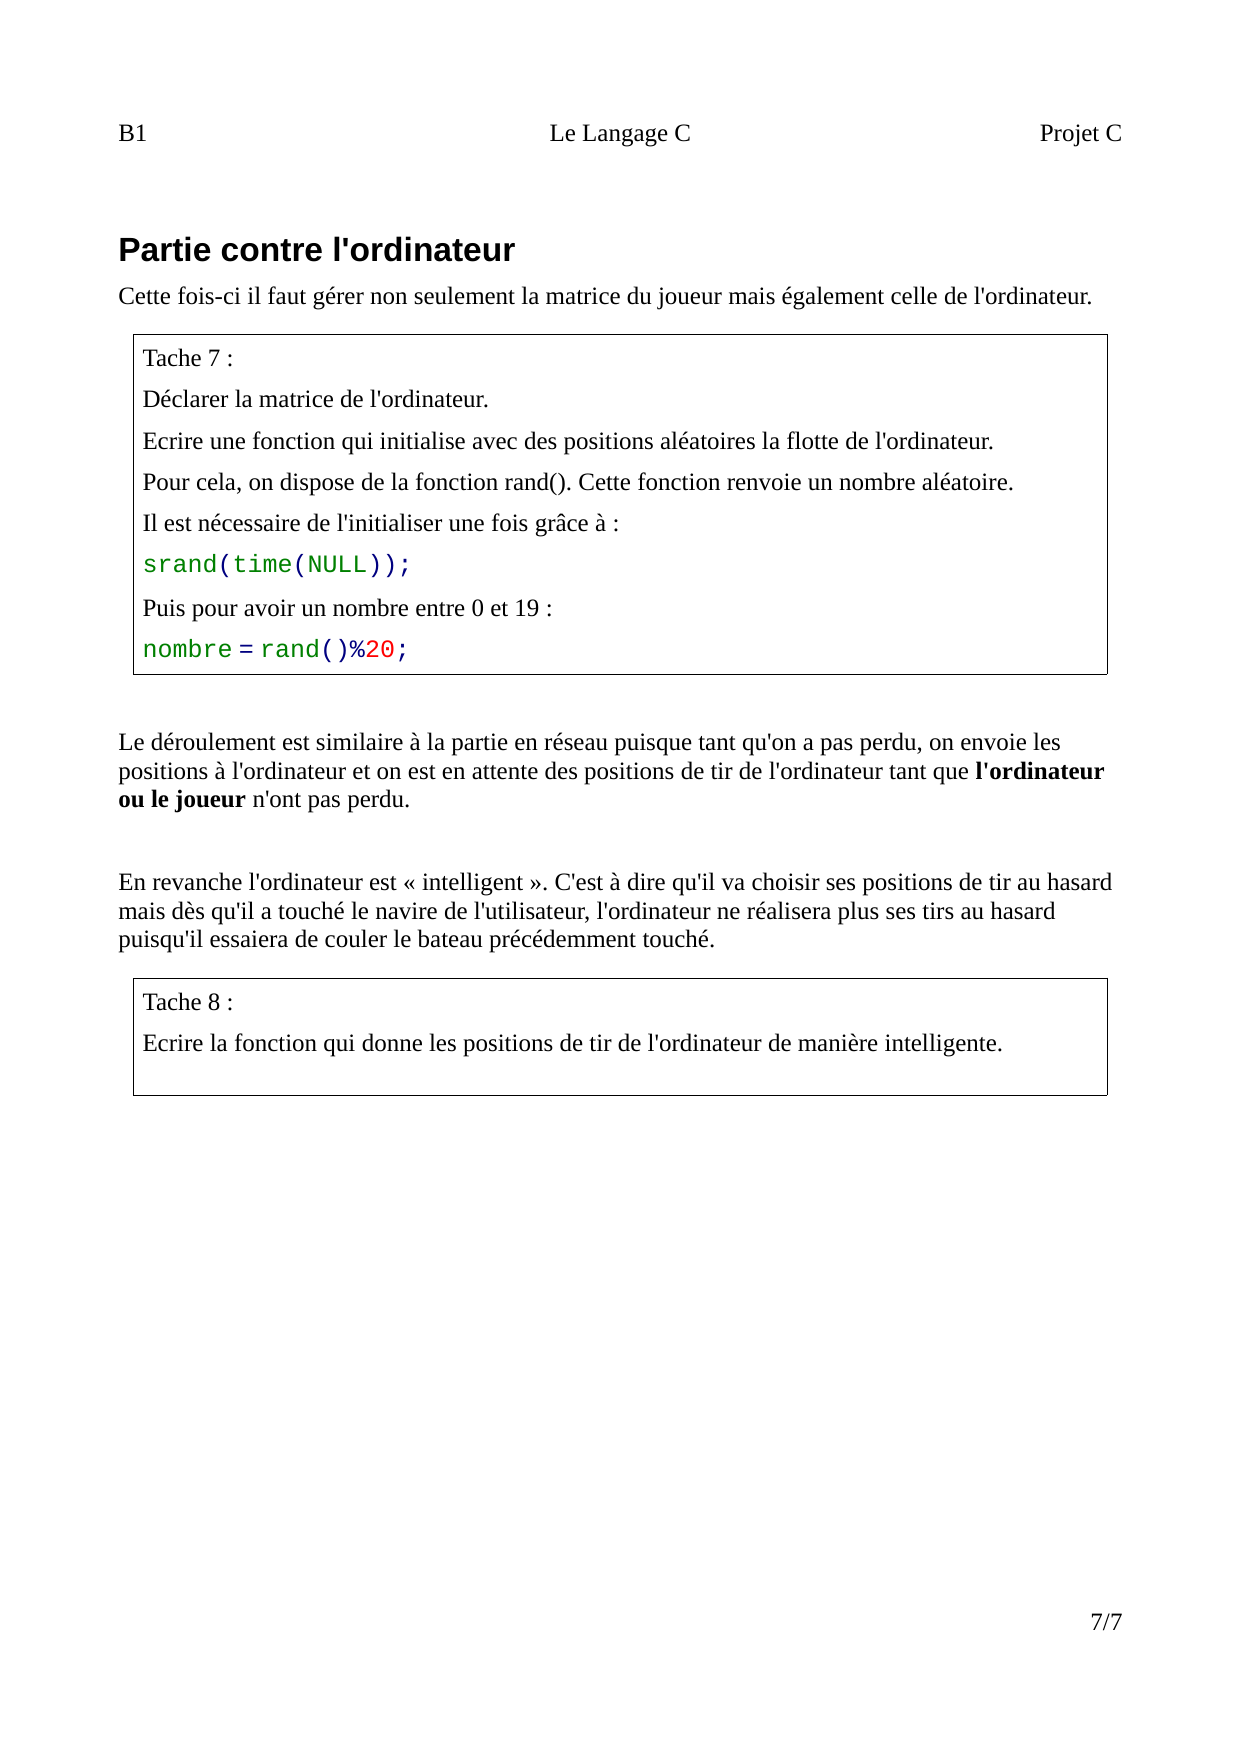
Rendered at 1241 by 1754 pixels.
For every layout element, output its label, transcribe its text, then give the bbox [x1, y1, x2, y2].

subtitle Partie contre l'ordinateur [118, 230, 1122, 269]
text Cette fois-ci il faut gérer non seulement la matrice du joueur mais également celle de l'ordinateur. [118, 281, 1122, 310]
text Déclarer la matrice de l'ordinateur. [142, 384, 1098, 413]
text Ecrire la fonction qui donne les positions de tir de l'ordinateur de manière intelligente. [142, 1028, 1098, 1057]
text Puis pour avoir un nombre entre 0 et 19 : [142, 593, 1098, 622]
text Le déroulement est similaire à la partie en réseau puisque tant qu'on a pas perdu, on envoie les positions à l'ordinateur et on est en attente des positions de tir de l'ordinateur tant que l'ordinateur ou le joueur n'ont pas perdu. [118, 727, 1122, 813]
text En revanche l'ordinateur est « intelligent ». C'est à dire qu'il va choisir ses positions de tir au hasard mais dès qu'il a touché le navire de l'utilisateur, l'ordinateur ne réalisera plus ses tirs au hasard puisqu'il essaiera de couler le bateau précédemment touché. [118, 867, 1122, 953]
text Tache 8 : [142, 987, 1098, 1015]
text Tache 7 : [142, 343, 1098, 372]
text srand(time(NULL)); [142, 549, 1098, 580]
text Ecrire une fonction qui initialise avec des positions aléatoires la flotte de l'ordinateur. [142, 426, 1098, 454]
text Il est nécessaire de l'initialiser une fois grâce à : [142, 508, 1098, 537]
text Pour cela, on dispose de la fonction rand(). Cette fonction renvoie un nombre aléatoire. [142, 467, 1098, 496]
text nombre = rand()%20; [142, 634, 1098, 665]
